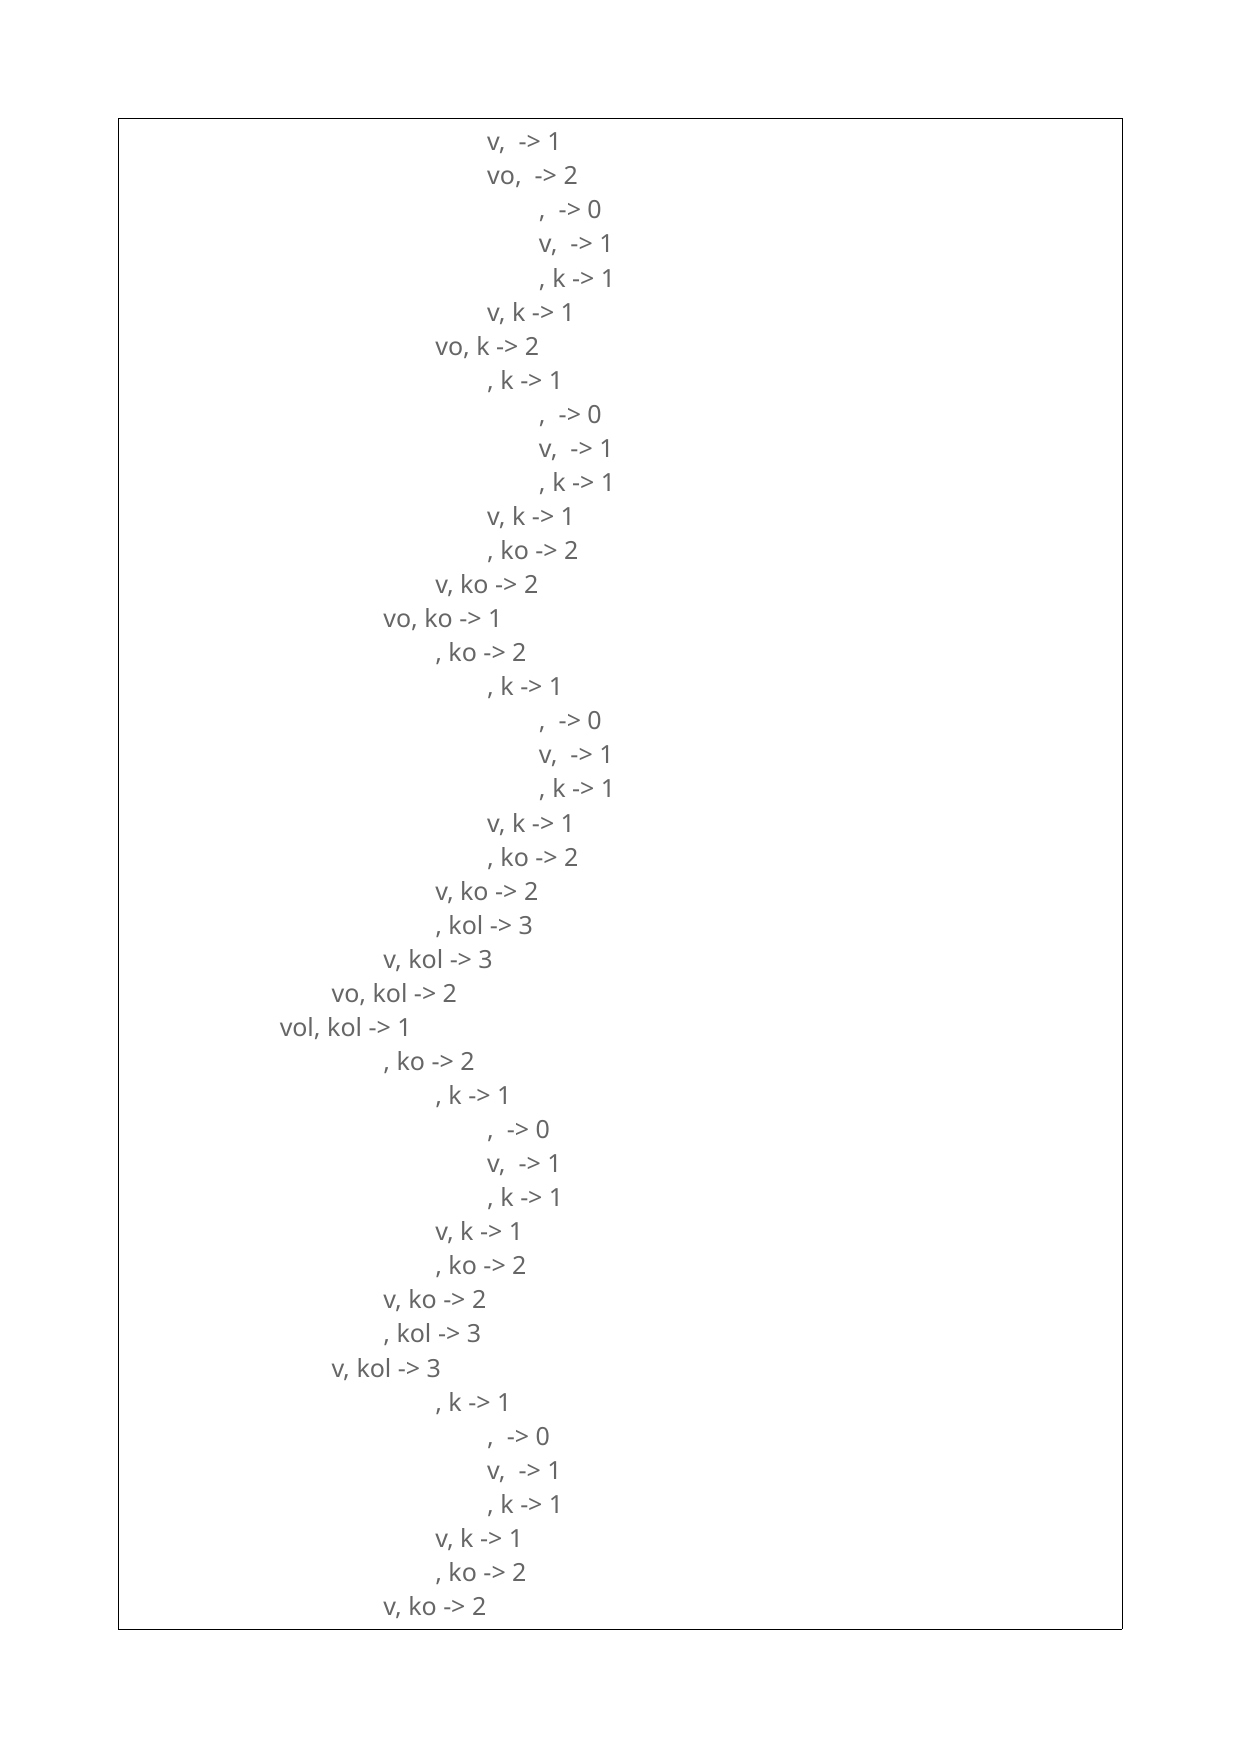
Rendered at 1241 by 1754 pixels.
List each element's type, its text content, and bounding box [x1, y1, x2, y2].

table_header v, -> 1 vo, -> 2 , -> 0 v, -> 1 , k -> 1 v, k -> 1 vo, k -> 2 , k -> 1 , -> 0 v, -> 1 , k -> 1 v, k -> 1 , ko -> 2 v, ko -> 2 vo, ko -> 1 , ko -> 2 , k -> 1 , -> 0 v, -> 1 , k -> 1 v, k -> 1 , ko -> 2 v, ko -> 2 , kol -> 3 v, kol -> 3 vo, kol -> 2 vol, kol -> 1 , ko -> 2 , k -> 1 , -> 0 v, -> 1 , k -> 1 v, k -> 1 , ko -> 2 v, ko -> 2 , kol -> 3 v, kol -> 3 , k -> 1 , -> 0 v, -> 1 , k -> 1 v, k -> 1 , ko -> 2 v, ko -> 2 [119, 119, 1122, 1628]
